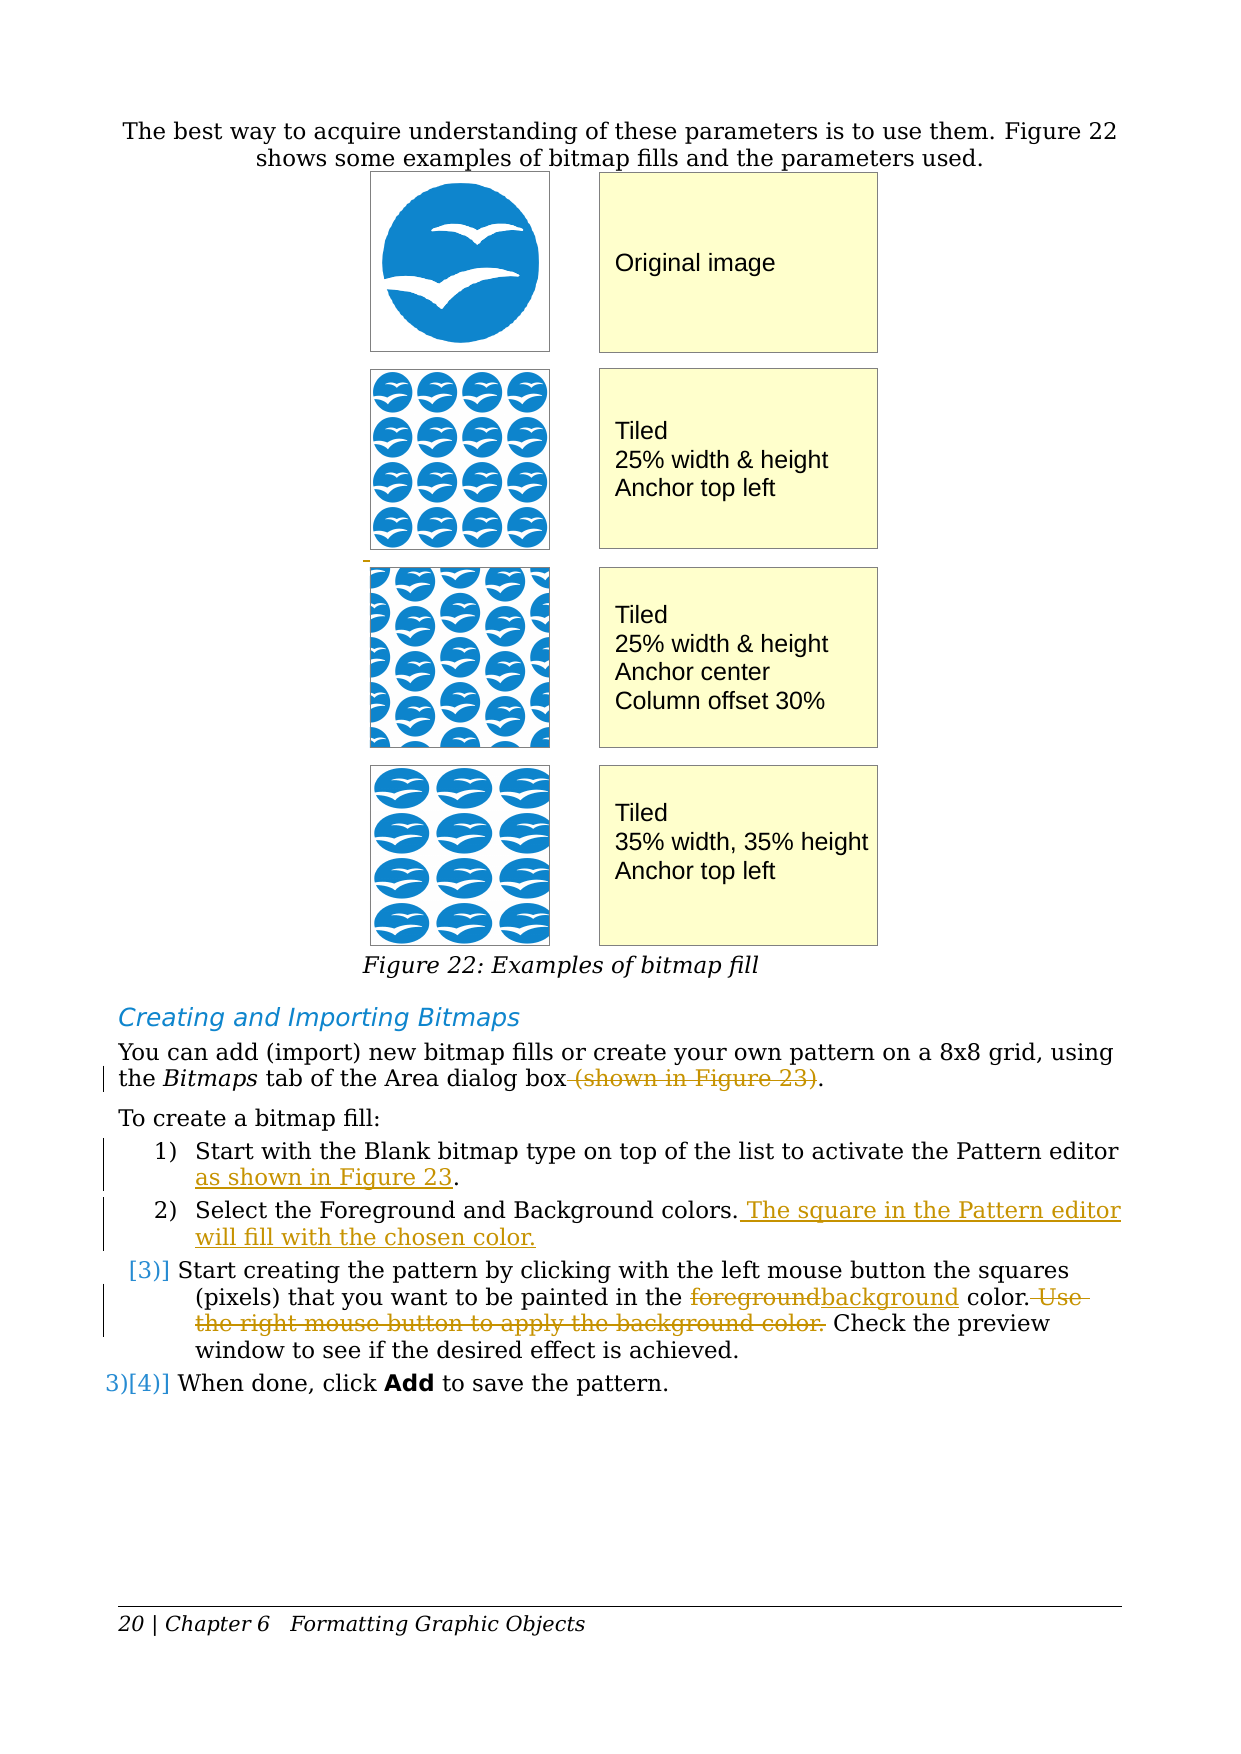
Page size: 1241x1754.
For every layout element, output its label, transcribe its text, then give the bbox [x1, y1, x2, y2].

text Figure 22: Examples of bitmap fill [363, 952, 878, 979]
picture [371, 568, 549, 747]
subtitle Creating and Importing Bitmaps [118, 1003, 1122, 1032]
list Start creating the pattern by clicking with the left mouse button the squares (pixels) that you want to be painted in the background color. Check the preview window to see if the desired effect is achieved. [177, 1257, 1122, 1364]
picture [371, 172, 549, 351]
list To create a bitmap fill: [118, 1105, 1122, 1131]
text You can add (import) new bitmap fills or create your own pattern on a 8x8 grid, using the Bitmaps tab of the Area dialog box. [118, 1039, 1122, 1092]
text The best way to acquire understanding of these parameters is to use them. Figure 22 shows some examples of bitmap fills and the parameters used. [118, 118, 1122, 979]
list Start with the Blank bitmap type on top of the list to activate the Pattern editor as shown in Figure 23. [177, 1138, 1122, 1191]
list When done, click Add to save the pattern. [177, 1370, 1122, 1397]
picture [371, 370, 549, 549]
list Select the Foreground and Background colors. The square in the Pattern editor will fill with the chosen color. [177, 1197, 1122, 1251]
picture [371, 766, 549, 945]
